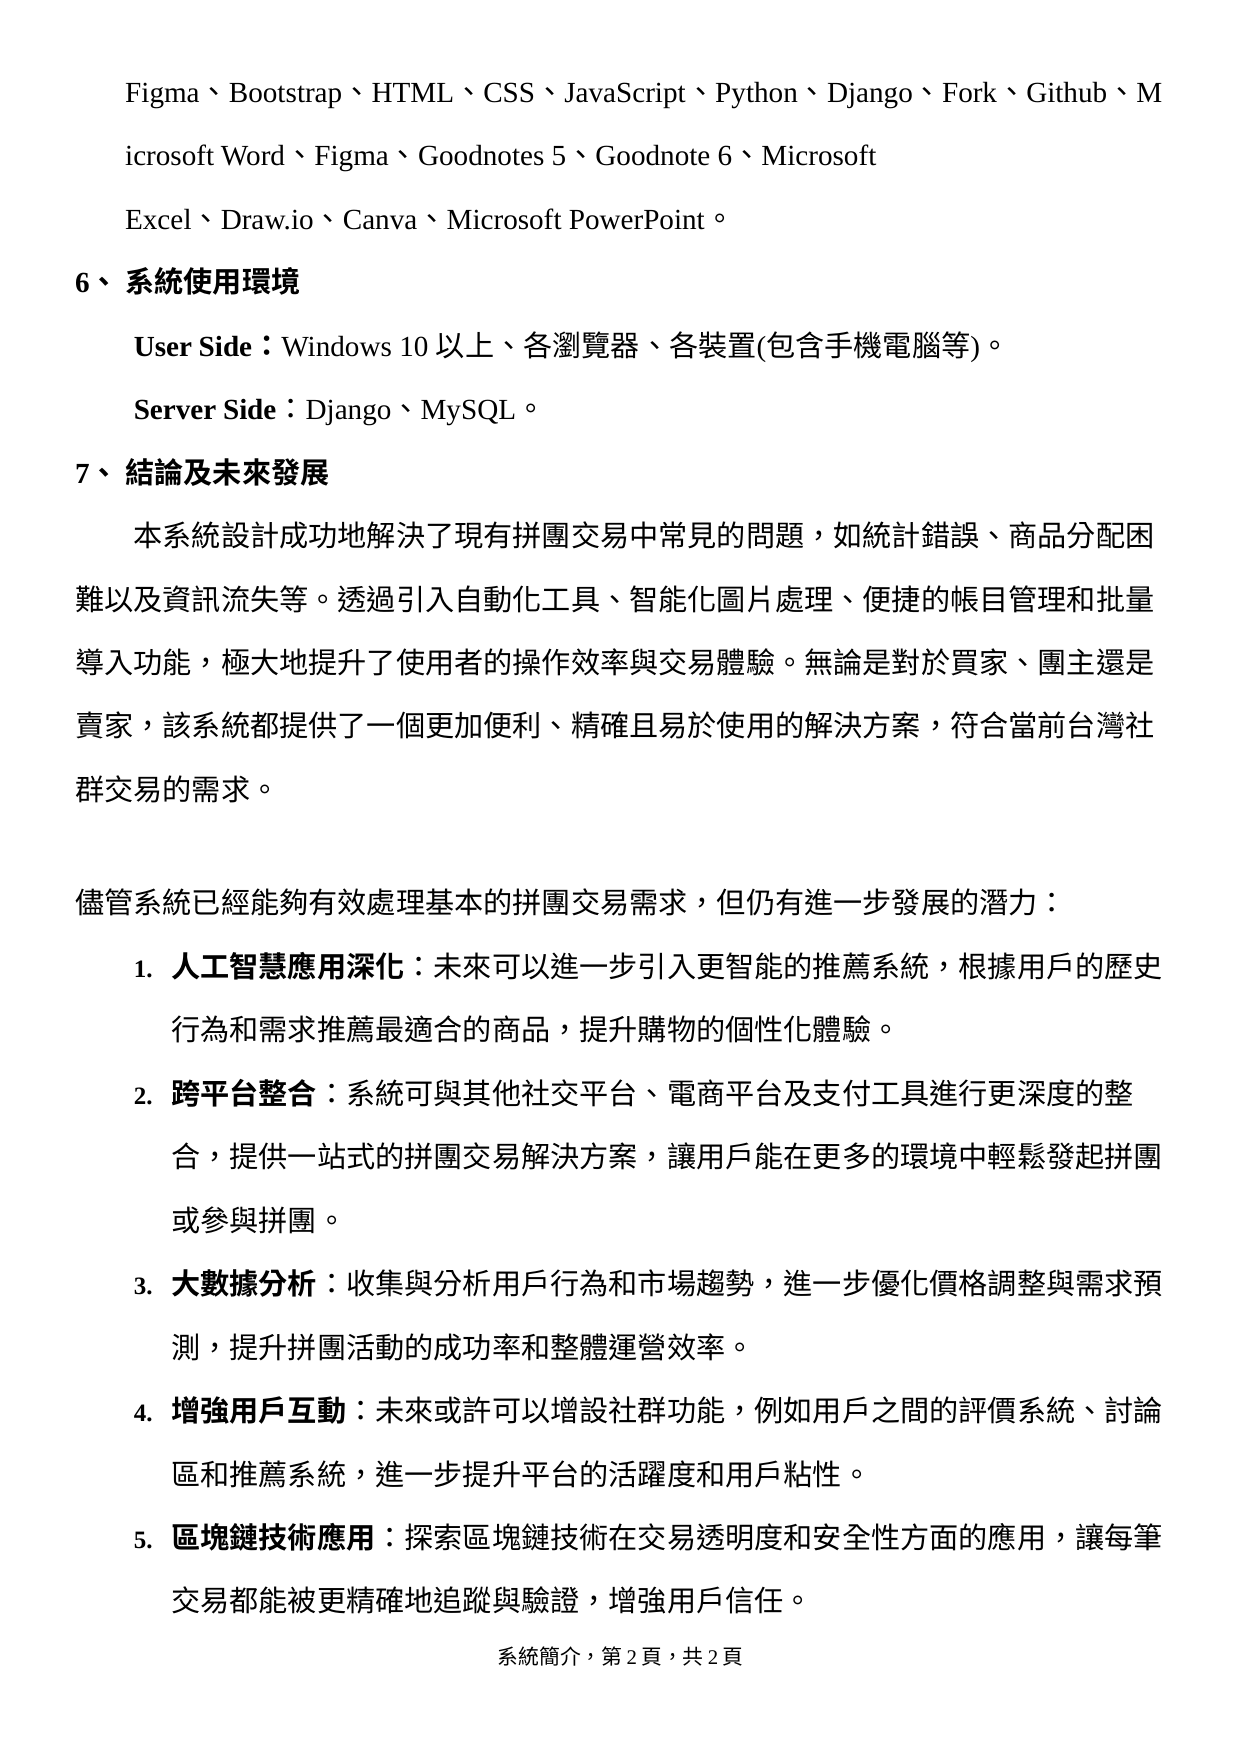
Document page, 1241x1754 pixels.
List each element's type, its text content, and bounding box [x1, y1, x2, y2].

list 結論及未來發展 [75, 449, 1165, 491]
list 大數據分析：收集與分析用戶行為和市場趨勢，進一步優化價格調整與需求預測，提升拼團活動的成功率和整體運營效率。 [133, 1261, 1165, 1366]
list 系統使用環境 [75, 259, 1165, 301]
list 人工智慧應用深化：未來可以進一步引入更智能的推薦系統，根據用戶的歷史 行為和需求推薦最適合的商品，提升購物的個性化體驗。 [133, 943, 1165, 1049]
list 區塊鏈技術應用：探索區塊鏈技術在交易透明度和安全性方面的應用，讓每筆交易都能被更精確地追蹤與驗證，增強用戶信任。 [133, 1514, 1165, 1620]
text User Side：Windows 10 以上、各瀏覽器、各裝置(包含手機電腦等)。 [75, 322, 1165, 364]
text Server Side：Django、MySQL。 [75, 386, 1165, 428]
text 本系統設計成功地解決了現有拼團交易中常見的問題，如統計錯誤、商品分配困難以及資訊流失等。透過引入自動化工具、智能化圖片處理、便捷的帳目管理和批量導入功能，極大地提升了使用者的操作效率與交易體驗。無論是對於買家、團主還是賣家，該系統都提供了一個更加便利、精確且易於使用的解決方案，符合當前台灣社群交易的需求。 [75, 513, 1165, 809]
text 儘管系統已經能夠有效處理基本的拼團交易需求，但仍有進一步發展的潛力： [75, 880, 1165, 922]
list 增強用戶互動：未來或許可以增設社群功能，例如用戶之間的評價系統、討論區和推薦系統，進一步提升平台的活躍度和用戶粘性。 [133, 1388, 1165, 1493]
text Figma、Bootstrap、HTML、CSS、JavaScript、Python、Django、Fork、Github、Microsoft Word、Figma、Goodnotes 5、Goodnote 6、Microsoft Excel、Draw.io、Canva、Microsoft PowerPoint。 [125, 68, 1165, 238]
list 跨平台整合：系統可與其他社交平台、電商平台及支付工具進行更深度的整 合，提供一站式的拼團交易解決方案，讓用戶能在更多的環境中輕鬆發起拼團或參與拼團。 [133, 1070, 1165, 1239]
